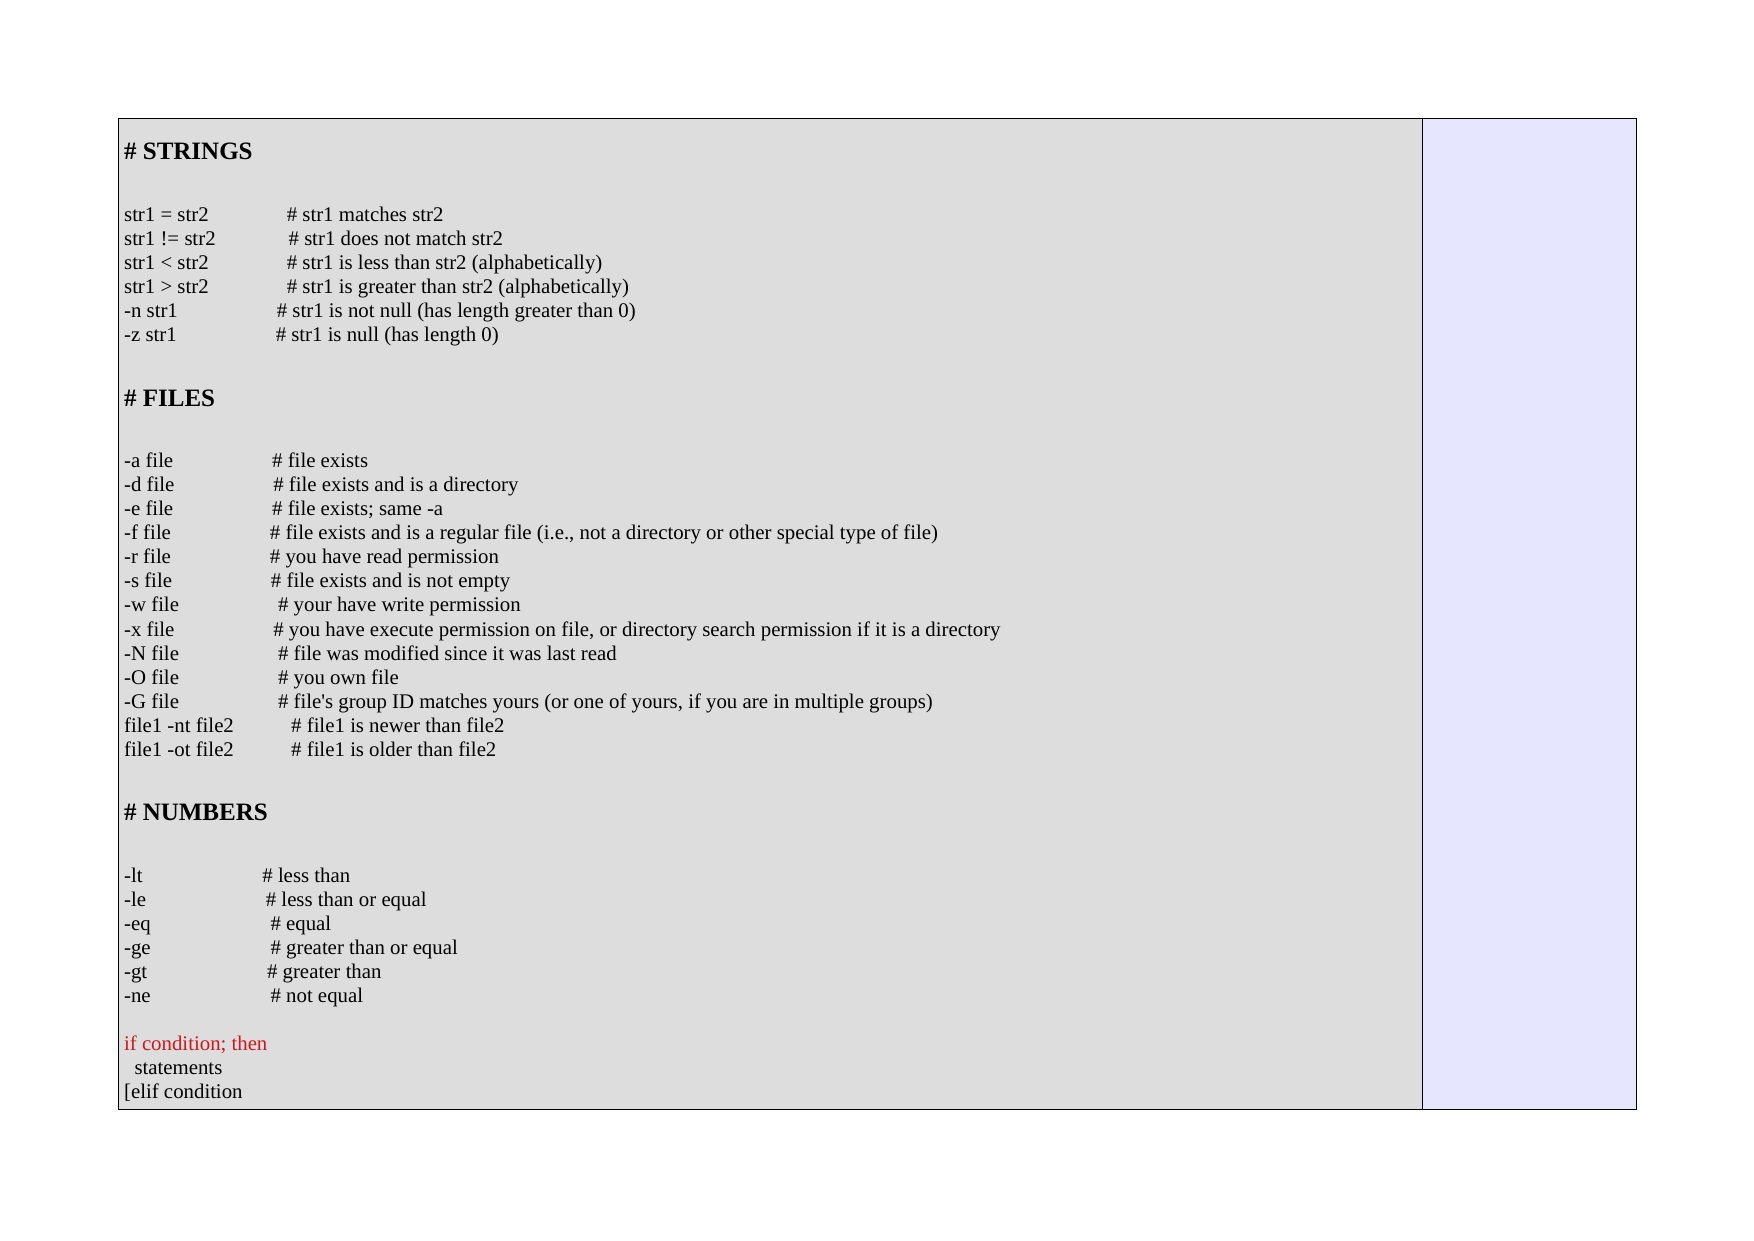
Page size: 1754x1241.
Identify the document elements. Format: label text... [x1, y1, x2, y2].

table_header # STRINGS str1 = str2 # str1 matches str2 str1 != str2 # str1 does not match str2 str1 < str2 # str1 is less than str2 (alphabetically) str1 > str2 # str1 is greater than str2 (alphabetically) -n str1 # str1 is not null (has length greater than 0) -z str1 # str1 is null (has length 0) # FILES -a file # file exists -d file # file exists and is a directory -e file # file exists; same -a -f file # file exists and is a regular file (i.e., not a directory or other special type of file) -r file # you have read permission -s file # file exists and is not empty -w file # your have write permission -x file # you have execute permission on file, or directory search permission if it is a directory -N file # file was modified since it was last read -O file # you own file -G file # file's group ID matches yours (or one of yours, if you are in multiple groups) file1 -nt file2 # file1 is newer than file2 file1 -ot file2 # file1 is older than file2 # NUMBERS -lt # less than -le # less than or equal -eq # equal -ge # greater than or equal -gt # greater than -ne # not equal if condition; then statements [elif condition [119, 119, 1422, 1109]
table_header [1423, 119, 1636, 1109]
